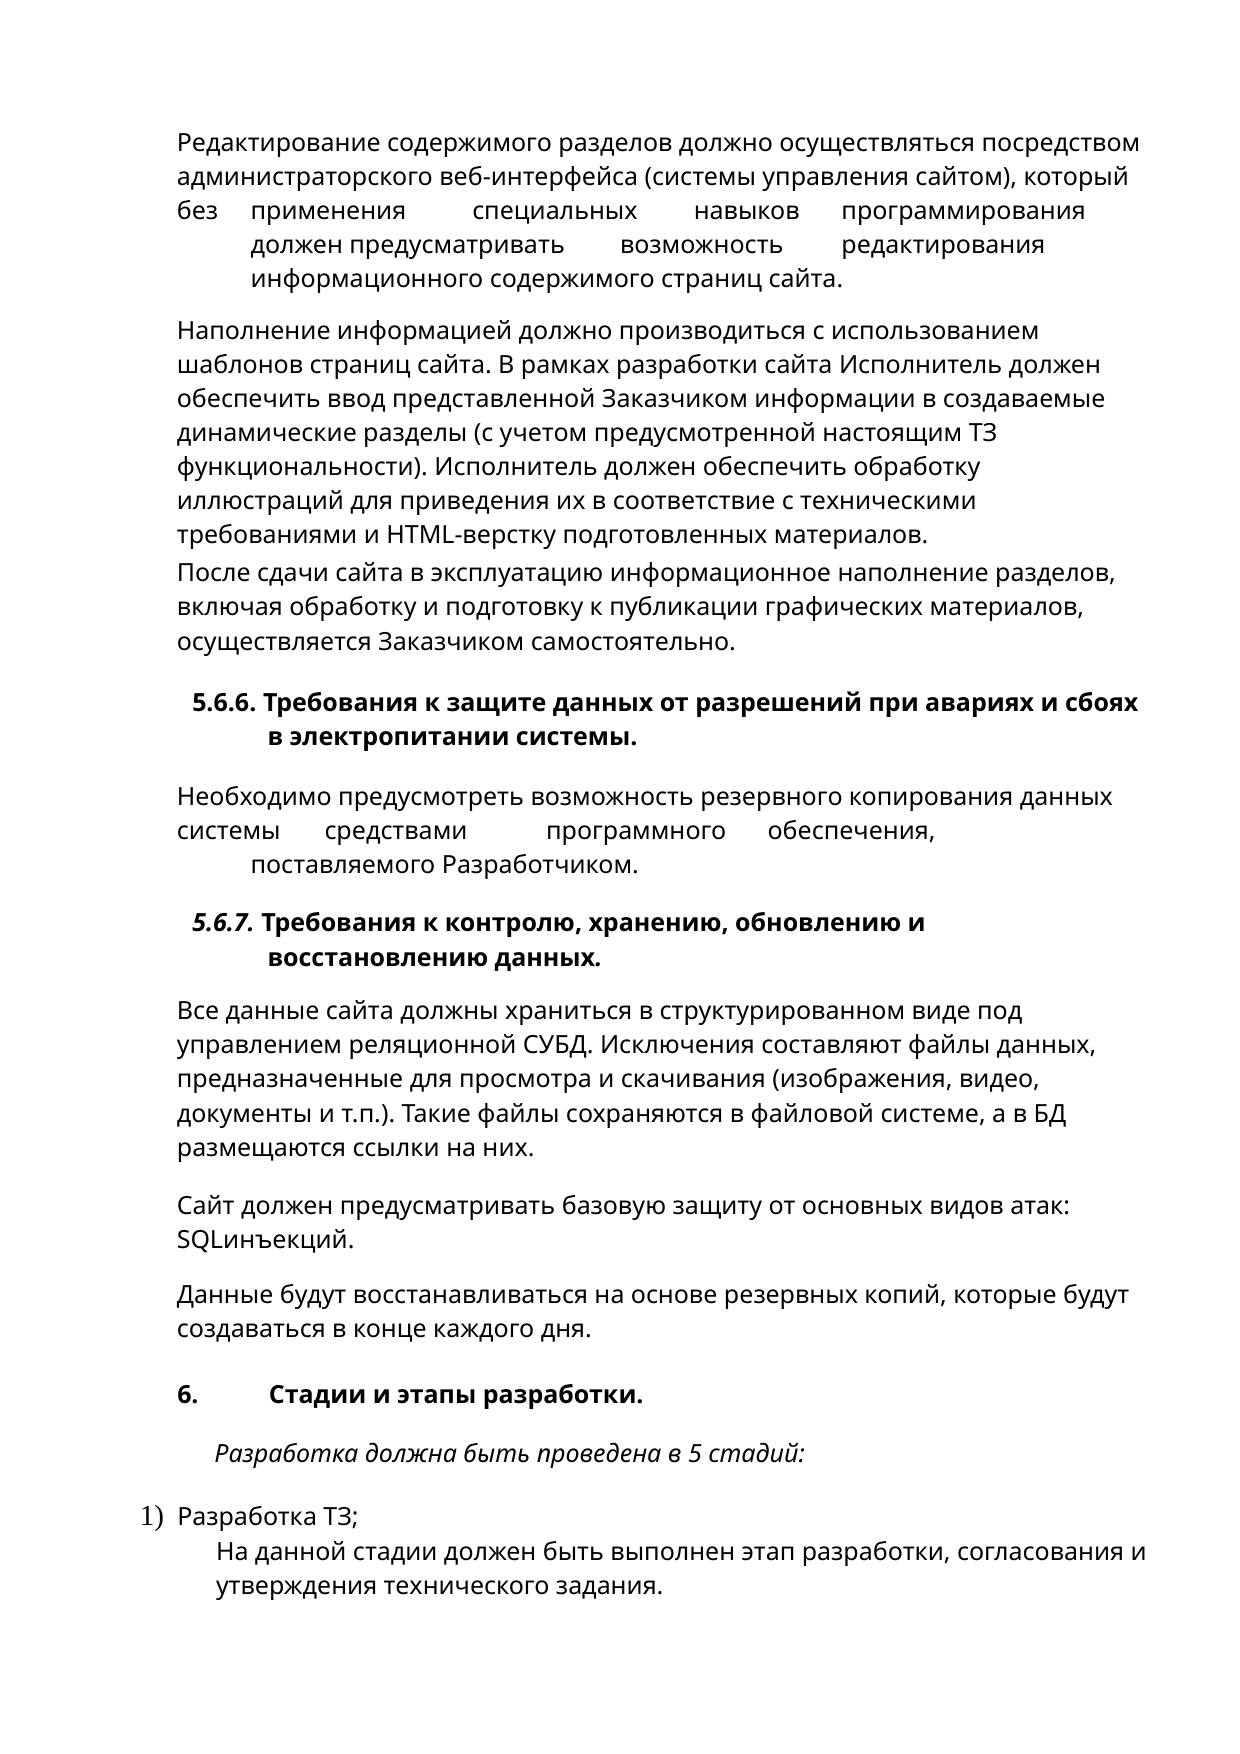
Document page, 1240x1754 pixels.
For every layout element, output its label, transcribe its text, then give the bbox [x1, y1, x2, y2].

text Необходимо предусмотреть возможность резервного копирования данных системы средствами программного обеспечения, поставляемого Разработчиком. [177, 779, 1152, 881]
text После сдачи сайта в эксплуатацию информационное наполнение разделов, включая обработку и подготовку к публикации графических материалов, осуществляется Заказчиком самостоятельно. [177, 555, 1152, 657]
list Разработка ТЗ; [139, 1498, 1152, 1533]
text Наполнение информацией должно производиться с использованием шаблонов страниц сайта. В рамках разработки сайта Исполнитель должен обеспечить ввод представленной Заказчиком информации в создаваемые динамические разделы (с учетом предусмотренной настоящим ТЗ функциональности). Исполнитель должен обеспечить обработку иллюстраций для приведения их в соответствие с техническими требованиями и HTML-верстку подготовленных материалов. [177, 313, 1152, 551]
text 6. Стадии и этапы разработки. [177, 1377, 1152, 1411]
text 5.6.6. Требования к защите данных от разрешений при авариях и сбоях в электропитании системы. [192, 684, 1152, 753]
text Все данные сайта должны храниться в структурированном виде под управлением реляционной СУБД. Исключения составляют файлы данных, предназначенные для просмотра и скачивания (изображения, видео, документы и т.п.). Такие файлы сохраняются в файловой системе, а в БД размещаются ссылки на них. [177, 993, 1152, 1163]
text Сайт должен предусматривать базовую защиту от основных видов атак: SQLинъекций. [177, 1187, 1152, 1255]
text Разработка должна быть проведена в 5 стадий: [214, 1436, 1152, 1469]
text Редактирование содержимого разделов должно осуществляться посредством администраторского веб-интерфейса (системы управления сайтом), который без применения специальных навыков программирования должен предусматривать возможность редактирования информационного содержимого страниц сайта. [177, 124, 1152, 295]
text На данной стадии должен быть выполнен этап разработки, согласования и утверждения технического задания. [216, 1533, 1152, 1602]
text 5.6.7. Требования к контролю, хранению, обновлению и восстановлению данных. [192, 905, 1152, 973]
text Данные будут восстанавливаться на основе резервных копий, которые будут создаваться в конце каждого дня. [177, 1276, 1152, 1344]
